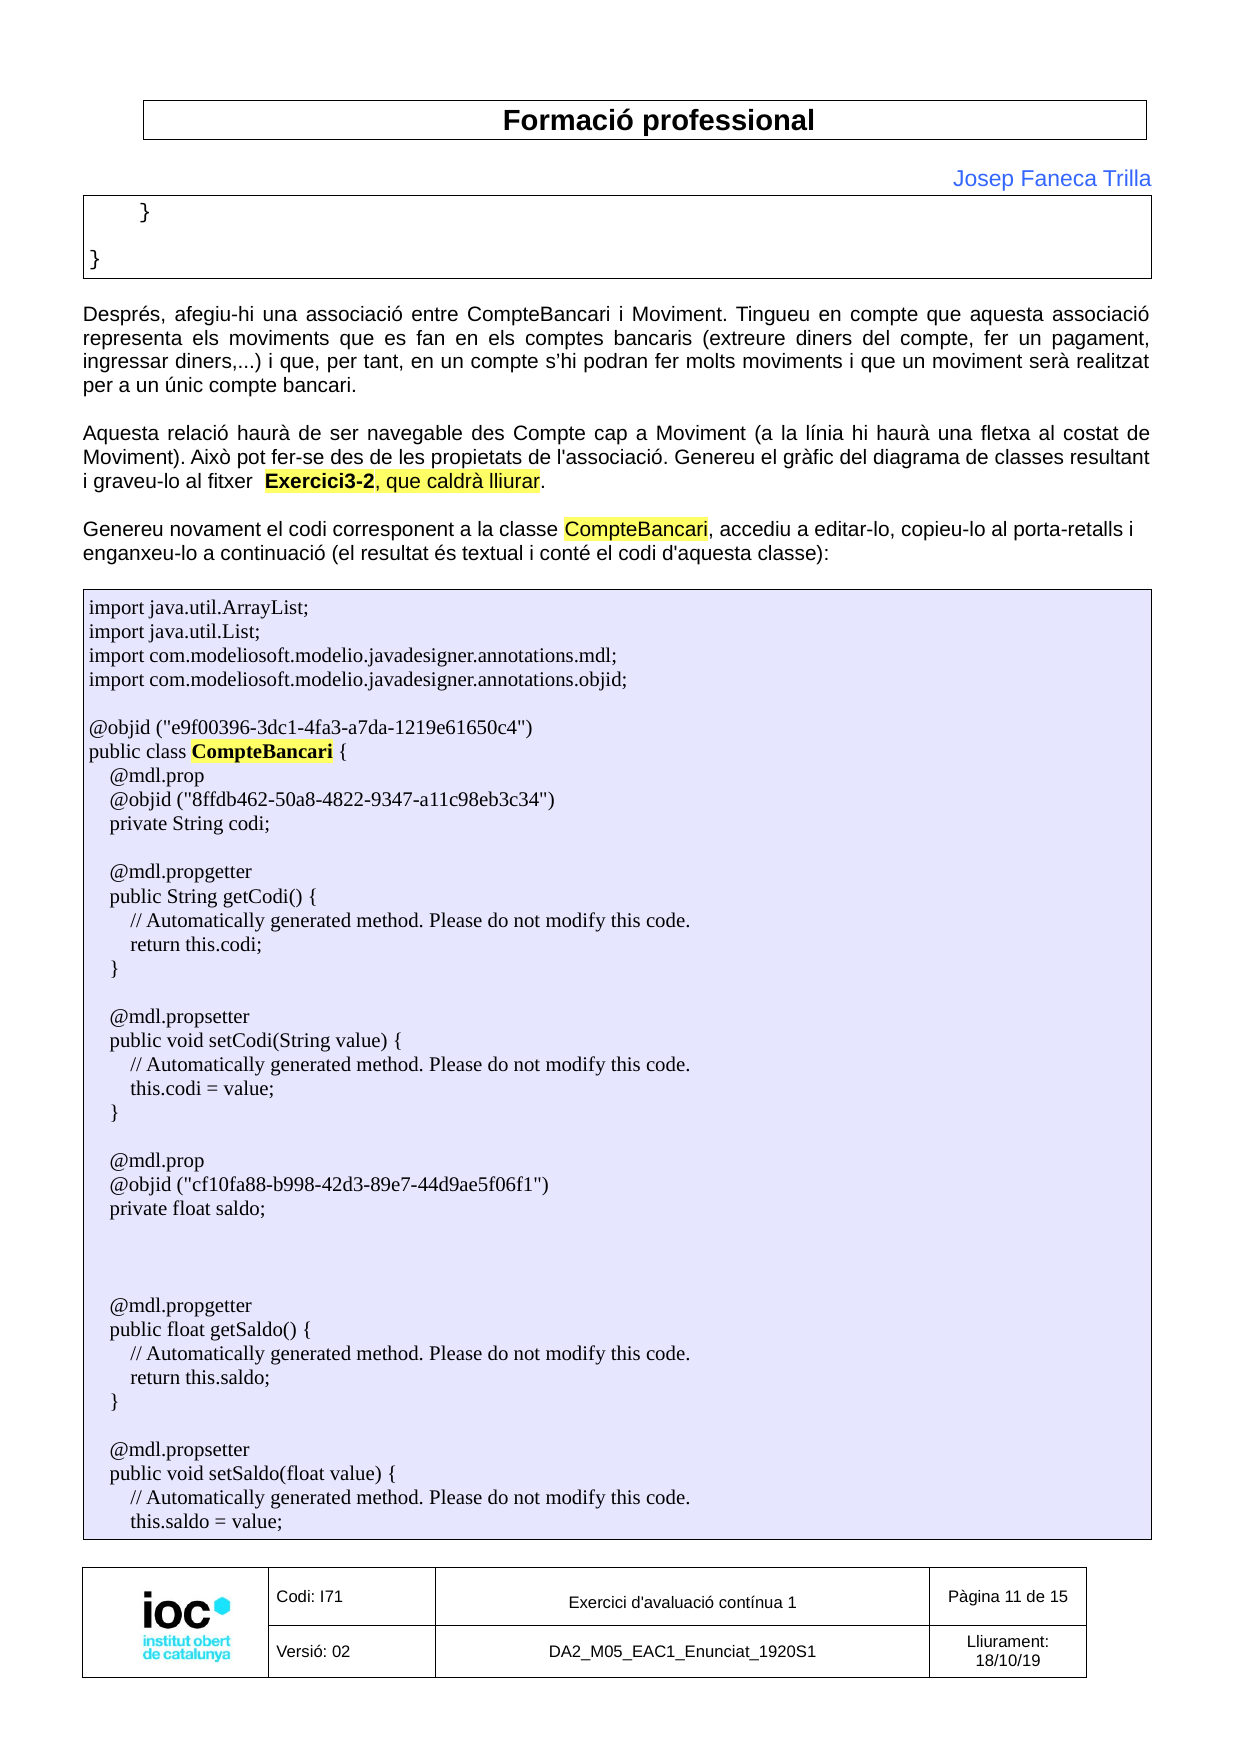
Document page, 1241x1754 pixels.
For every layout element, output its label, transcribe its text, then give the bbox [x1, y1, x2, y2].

table_header import java.util.ArrayList; import java.util.List; import com.modeliosoft.modelio.javadesigner.annotations.mdl; import com.modeliosoft.modelio.javadesigner.annotations.objid; @objid ("e9f00396-3dc1-4fa3-a7da-1219e61650c4") public class CompteBancari { @mdl.prop @objid ("8ffdb462-50a8-4822-9347-a11c98eb3c34") private String codi; @mdl.propgetter public String getCodi() { // Automatically generated method. Please do not modify this code. return this.codi; } @mdl.propsetter public void setCodi(String value) { // Automatically generated method. Please do not modify this code. this.codi = value; } @mdl.prop @objid ("cf10fa88-b998-42d3-89e7-44d9ae5f06f1") private float saldo; @mdl.propgetter public float getSaldo() { // Automatically generated method. Please do not modify this code. return this.saldo; } @mdl.propsetter public void setSaldo(float value) { // Automatically generated method. Please do not modify this code. this.saldo = value; [84, 590, 1151, 1539]
table_header } } [84, 196, 1151, 277]
text Aquesta relació haurà de ser navegable des Compte cap a Moviment (a la línia hi haurà una fletxa al costat de Moviment). Això pot fer-se des de les propietats de l'associació. Genereu el gràfic del diagrama de classes resultant i graveu-lo al fitxer Exercici3-2, que caldrà lliurar. [83, 421, 1151, 493]
text Després, afegiu-hi una associació entre CompteBancari i Moviment. Tingueu en compte que aquesta associació representa els moviments que es fan en els comptes bancaris (extreure diners del compte, fer un pagament, ingressar diners,...) i que, per tant, en un compte s’hi podran fer molts moviments i que un moviment serà realitzat per a un únic compte bancari. [83, 301, 1151, 397]
picture [130, 1577, 244, 1673]
text Genereu novament el codi corresponent a la classe CompteBancari, accediu a editar-lo, copieu-lo al porta-retalls i enganxeu-lo a continuació (el resultat és textual i conté el codi d'aquesta classe): [83, 517, 1151, 565]
